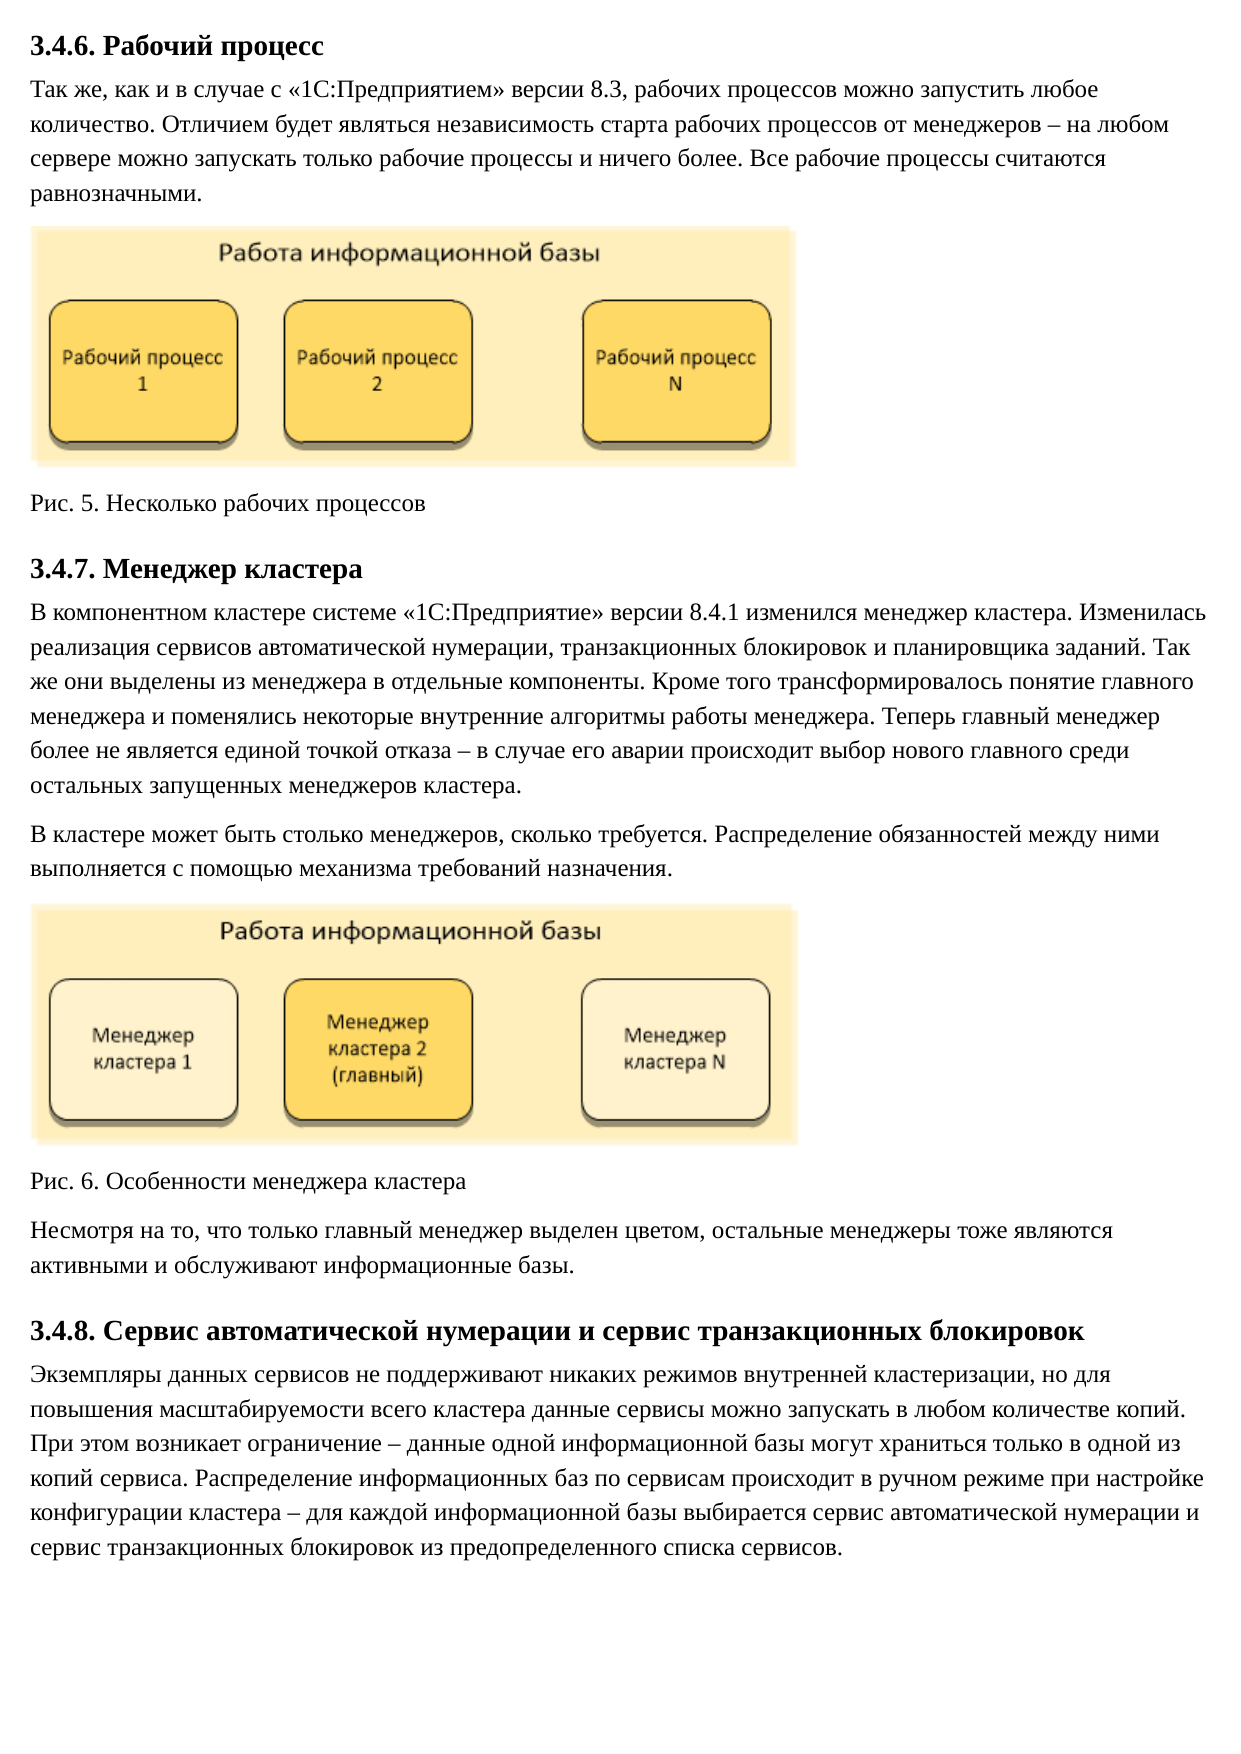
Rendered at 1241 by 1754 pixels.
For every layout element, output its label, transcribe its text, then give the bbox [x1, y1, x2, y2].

text Рис. 5. Несколько рабочих процессов [30, 488, 1211, 516]
subtitle 3.4.8. Сервис автоматической нумерации и сервис транзакционных блокировок [30, 1313, 1211, 1347]
text В компонентном кластере системе «1С:Предприятие» версии 8.4.1 изменился менеджер кластера. Изменилась реализация сервисов автоматической нумерации, транзакционных блокировок и планировщика заданий. Так же они выделены из менеджера в отдельные компоненты. Кроме того трансформировалось понятие главного менеджера и поменялись некоторые внутренние алгоритмы работы менеджера. Теперь главный менеджер более не является единой точкой отказа – в случае его аварии происходит выбор нового главного среди остальных запущенных менеджеров кластера. [30, 597, 1211, 798]
text Экземпляры данных сервисов не поддерживают никаких режимов внутренней кластеризации, но для повышения масштабируемости всего кластера данные сервисы можно запускать в любом количестве копий. При этом возникает ограничение – данные одной информационной базы могут храниться только в одной из копий сервиса. Распределение информационных баз по сервисам происходит в ручном режиме при настройке конфигурации кластера – для каждой информационной базы выбирается сервис автоматической нумерации и сервис транзакционных блокировок из предопределенного списка сервисов. [30, 1359, 1211, 1561]
text В кластере может быть столько менеджеров, сколько требуется. Распределение обязанностей между ними выполняется с помощью механизма требований назначения. [30, 819, 1211, 882]
text Так же, как и в случае с «1С:Предприятием» версии 8.3, рабочих процессов можно запустить любое количество. Отличием будет являться независимость старта рабочих процессов от менеджеров – на любом сервере можно запускать только рабочие процессы и ничего более. Все рабочие процессы считаются равнозначными. [30, 74, 1211, 206]
text Рис. 6. Особенности менеджера кластера [30, 1166, 1211, 1195]
subtitle 3.4.7. Менеджер кластера [30, 551, 1211, 585]
picture [29, 902, 802, 1146]
text Несмотря на то, что только главный менеджер выделен цветом, остальные менеджеры тоже являются активными и обслуживают информационные базы. [30, 1215, 1211, 1279]
subtitle 3.4.6. Рабочий процесс [30, 28, 1211, 62]
picture [29, 226, 797, 468]
